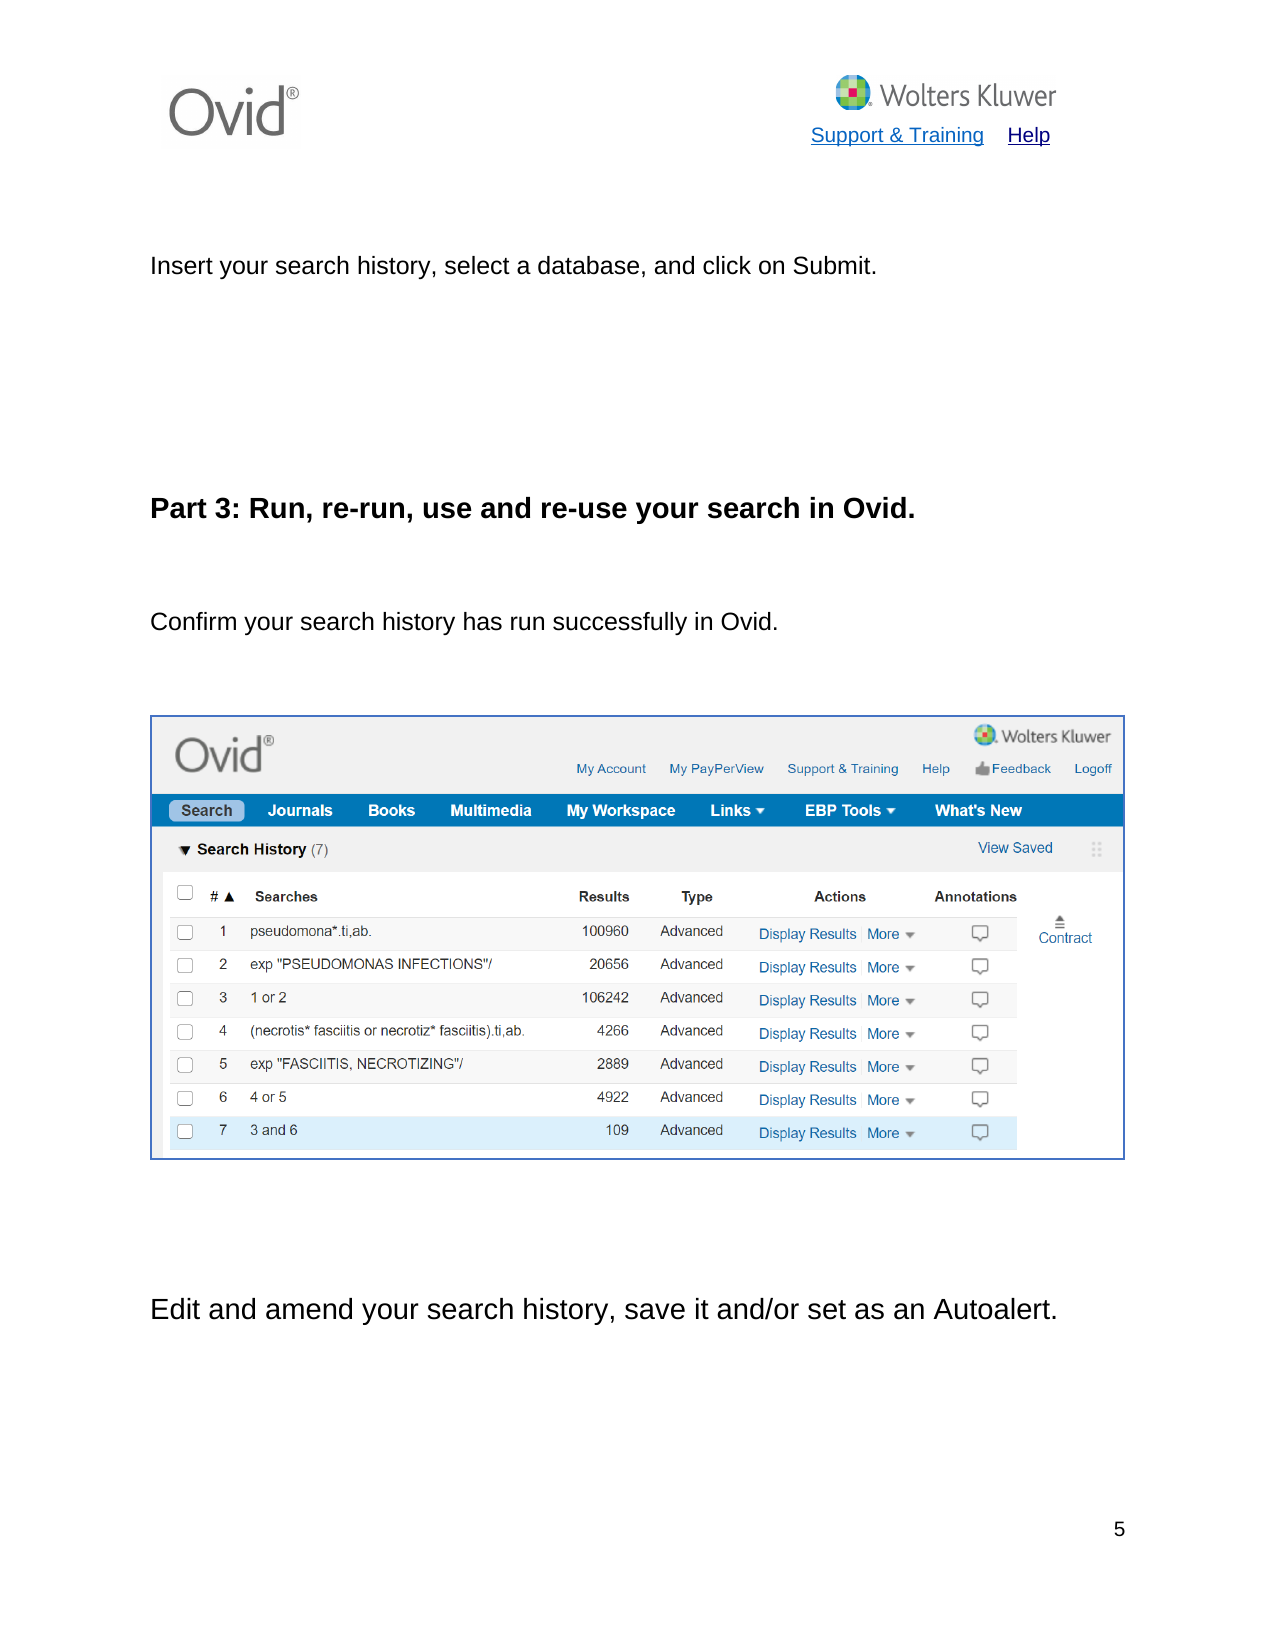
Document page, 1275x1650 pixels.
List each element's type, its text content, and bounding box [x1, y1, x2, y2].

subtitle Part 3: Run, re-run, use and re-use your search in Ovid. [150, 491, 1125, 524]
text Insert your search history, select a database, and click on Submit. [150, 251, 1125, 279]
text Edit and amend your search history, save it and/or set as an Autoalert. [150, 1292, 1125, 1326]
text Confirm your search history has run successfully in Ovid. [150, 607, 1125, 636]
